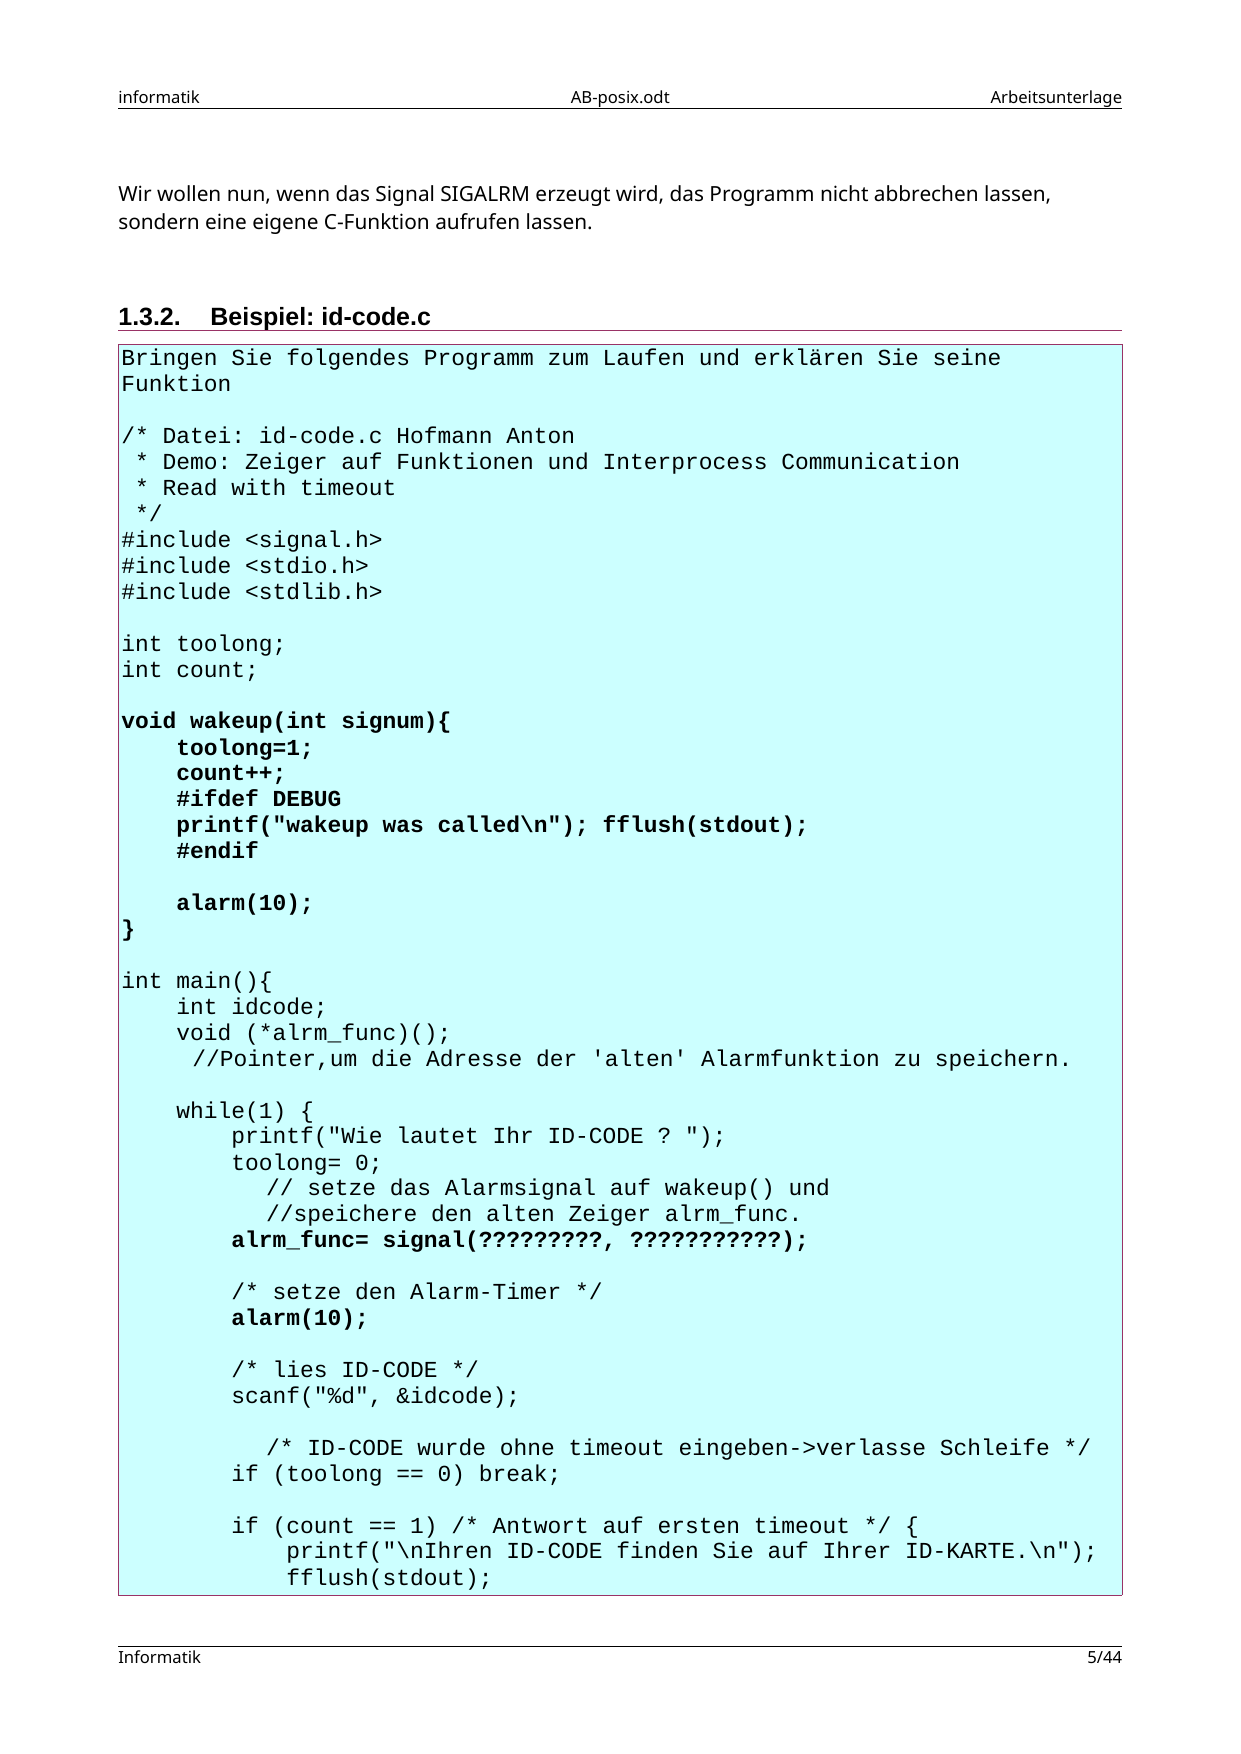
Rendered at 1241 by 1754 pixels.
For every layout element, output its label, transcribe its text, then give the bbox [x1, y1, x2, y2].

text if (count == 1) /* Antwort auf ersten timeout */ { printf("\nIhren ID-CODE finden Sie auf Ihrer ID-KARTE.\n"); fflush(stdout); [119, 1485, 1122, 1595]
text //speichere den alten Zeiger alrm_func. alrm_func= signal(?????????, ???????????); /* setze den Alarm-Timer */ alarm(10); /* lies ID-CODE */ scanf("%d", &idcode); /* ID-CODE wurde ohne timeout eingeben->verlasse Schleife */ if (toolong == 0) break; [119, 1200, 1122, 1485]
text int main(){ int idcode; void (*alrm_func)(); [119, 940, 1122, 1044]
text Wir wollen nun, wenn das Signal SIGALRM erzeugt wird, das Programm nicht abbrechen lassen, sondern eine eigene C-Funktion aufrufen lassen. [118, 179, 1122, 264]
subtitle Beispiel: id-code.c [118, 301, 1122, 330]
text Bringen Sie folgendes Programm zum Laufen und erklären Sie seine Funktion /* Datei: id-code.c Hofmann Anton * Demo: Zeiger auf Funktionen und Interprocess Communication * Read with timeout */ #include <signal.h> #include <stdio.h> [119, 345, 1122, 577]
text //Pointer,um die Adresse der 'alten' Alarmfunktion zu speichern. while(1) { printf("Wie lautet Ihr ID-CODE ? "); toolong= 0; [119, 1044, 1122, 1174]
text int toolong; int count; void wakeup(int signum){ toolong=1; count++; #ifdef DEBUG printf("wakeup was called\n"); fflush(stdout); #endif alarm(10); } [119, 603, 1122, 940]
text #include <stdlib.h> [119, 577, 1122, 603]
text // setze das Alarmsignal auf wakeup() und [119, 1174, 1122, 1200]
